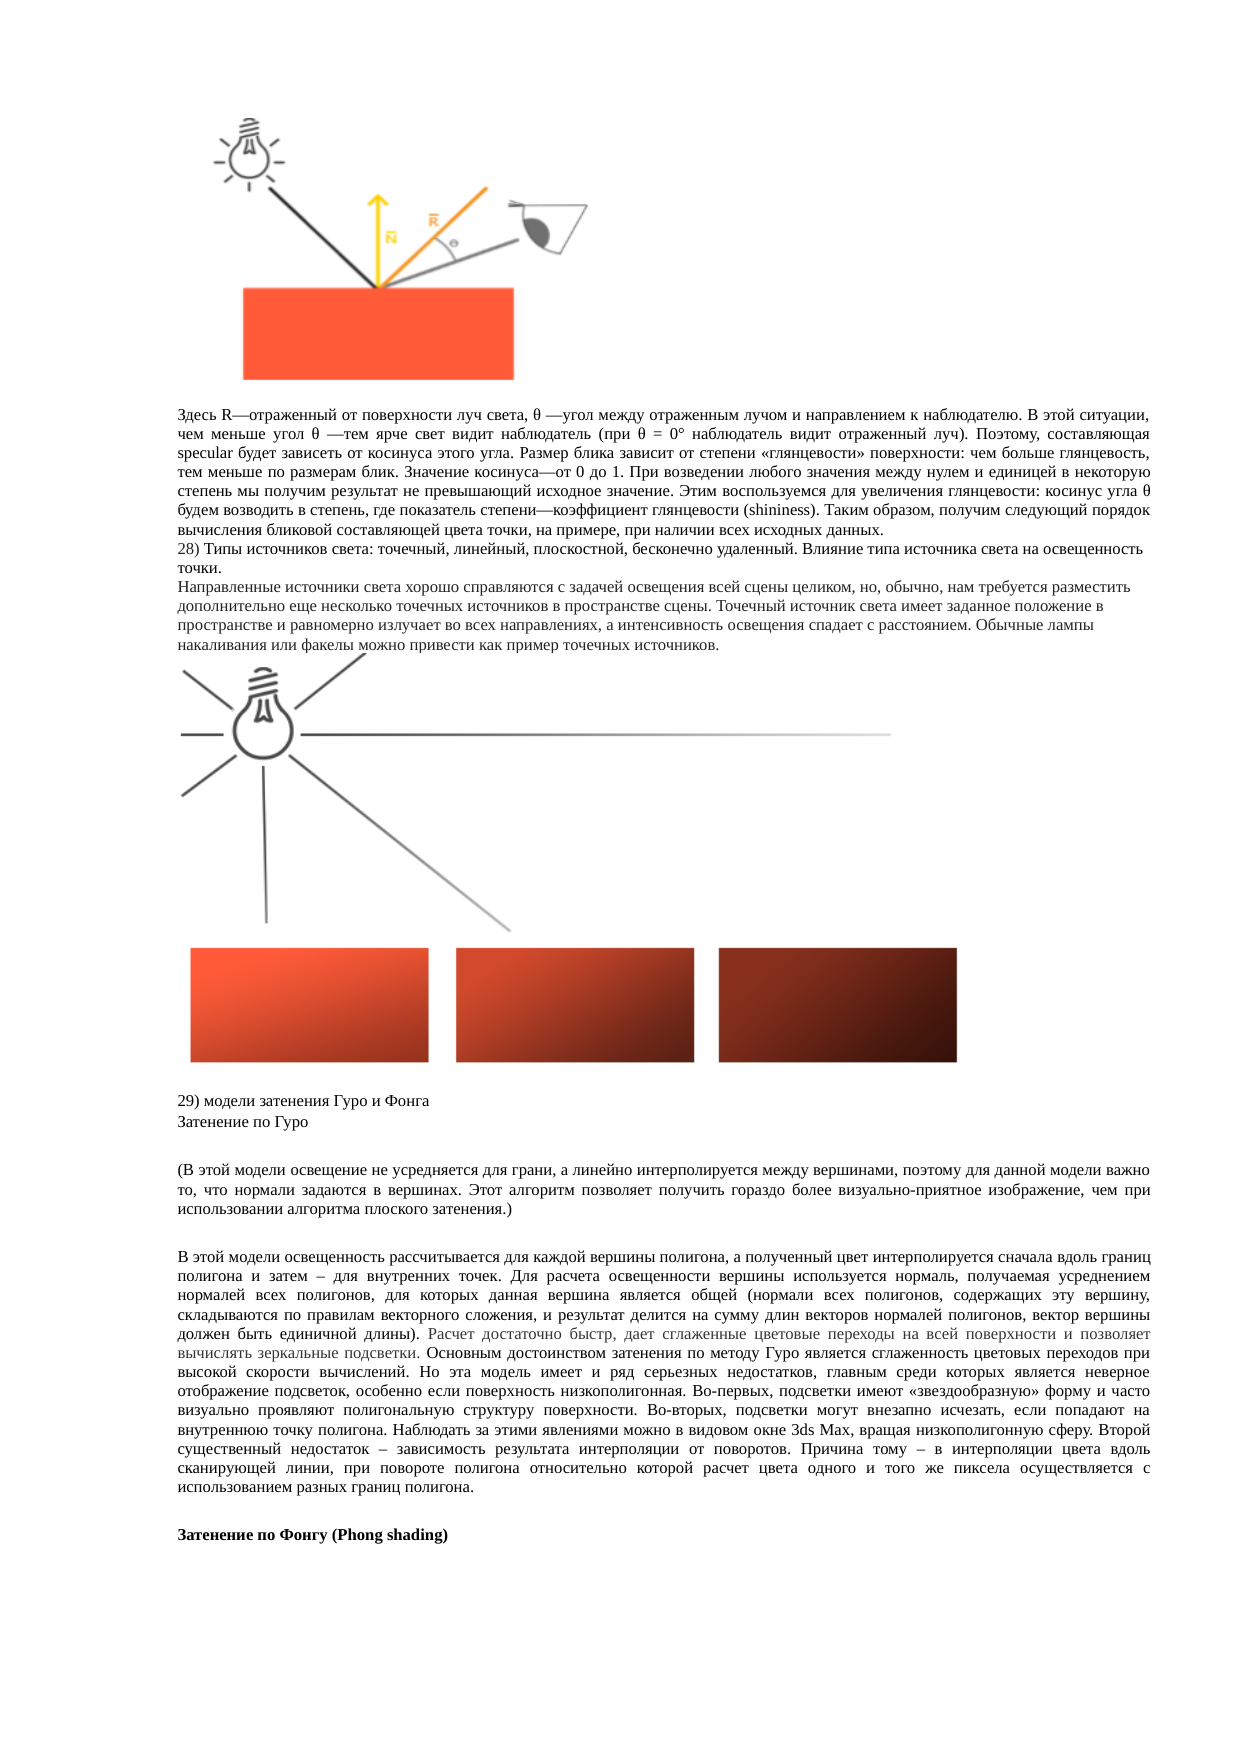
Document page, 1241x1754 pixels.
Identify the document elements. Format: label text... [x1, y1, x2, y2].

text Направленные источники света хорошо справляются с задачей освещения всей сцены целиком, но, обычно, нам требуется разместить дополнительно еще несколько точечных источников в пространстве сцены. Точечный источник света имеет заданное положение в пространстве и равномерно излучает во всех направлениях, а интенсивность освещения спадает с расстоянием. Обычные лампы накаливания или факелы можно привести как пример точечных источников. [177, 577, 1152, 653]
text Затенение по Гуро [177, 1112, 1152, 1131]
text 29) модели затенения Гуро и Фонга [177, 1090, 1152, 1109]
text Здесь R—отраженный от поверхности луч света, θ —угол между отраженным лучом и направлением к наблюдателю. В этой ситуации, чем меньше угол θ —тем ярче свет видит наблюдатель (при θ = 0° наблюдатель видит отраженный луч). Поэтому, составляющая specular будет зависеть от косинуса этого угла. Размер блика зависит от степени «глянцевости» поверхности: чем больше глянцевость, тем меньше по размерам блик. Значение косинуса—от 0 до 1. При возведении любого значения между нулем и единицей в некоторую степень мы получим результат не превышающий исходное значение. Этим воспользуемся для увеличения глянцевости: косинус угла θ будем возводить в степень, где показатель степени—коэффициент глянцевости (shininess). Таким образом, получим следующий порядок вычисления бликовой составляющей цвета точки, на примере, при наличии всех исходных данных. [177, 404, 1152, 538]
subtitle Затенение по Фонгу (Phong shading) [177, 1525, 1152, 1544]
text В этой модели освещенность рассчитывается для каждой вершины полигона, а полученный цвет интерполируется сначала вдоль границ полигона и затем – для внутренних точек. Для расчета освещенности вершины используется нормаль, получаемая усреднением нормалей всех полигонов, для которых данная вершина является общей (нормали всех полигонов, содержащих эту вершину, складываются по правилам векторного сложения, и результат делится на сумму длин векторов нормалей полигонов, вектор вершины должен быть единичной длины). Расчет достаточно быстр, дает сглаженные цветовые переходы на всей поверхности и позволяет вычислять зеркальные подсветки. Основным достоинством затенения по методу Гуро является сглаженность цветовых переходов при высокой скорости вычислений. Но эта модель имеет и ряд серьезных недостатков, главным среди которых является неверное отображение подсветок, особенно если поверхность низкополигонная. Во-первых, подсветки имеют «звездообразную» форму и часто визуально проявляют полигональную структуру поверхности. Во-вторых, подсветки могут внезапно исчезать, если попадают на внутреннюю точку полигона. Наблюдать за этими явлениями можно в видовом окне 3ds Max, вращая низкополигонную сферу. Второй существенный недостаток – зависимость результата интерполяции от поворотов. Причина тому – в интерполяции цвета вдоль сканирующей линии, при повороте полигона относительно которой расчет цвета одного и того же пиксела осуществляется с использованием разных границ полигона. [177, 1247, 1152, 1496]
text (В этой модели освещение не усредняется для грани, а линейно интерполируется между вершинами, поэтому для данной модели важно то, что нормали задаются в вершинах. Этот алгоритм позволяет получить гораздо более визуально-приятное изображение, чем при использовании алгоритма плоского затенения.) [177, 1160, 1152, 1218]
text 28) Типы источников света: точечный, линейный, плоскостной, бесконечно удаленный. Влияние типа источника света на освещенность точки. [177, 538, 1152, 577]
